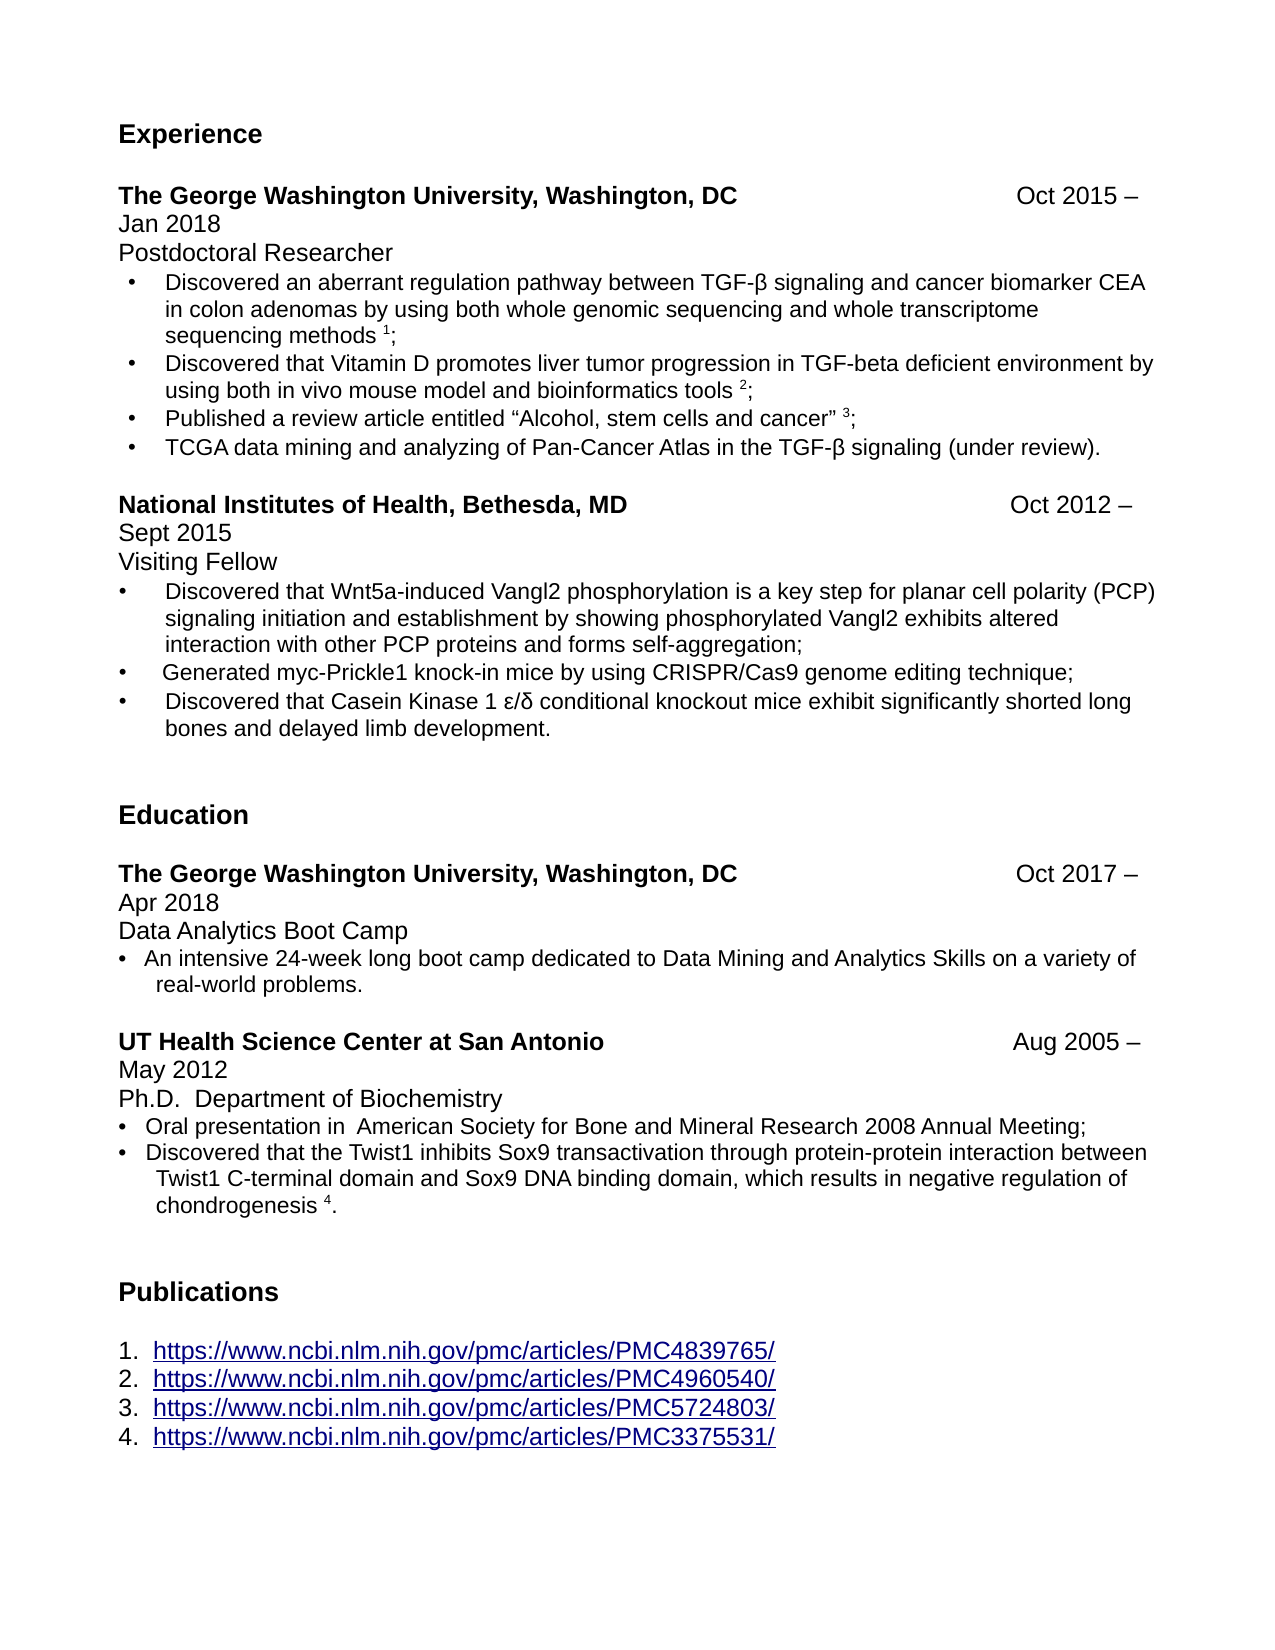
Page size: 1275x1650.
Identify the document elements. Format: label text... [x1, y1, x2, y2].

text The George Washington University, Washington, DC Oct 2017 – Apr 2018 [118, 859, 1157, 916]
text 2. https://www.ncbi.nlm.nih.gov/pmc/articles/PMC4960540/ [118, 1364, 1157, 1393]
text National Institutes of Health, Bethesda, MD Oct 2012 – Sept 2015 [118, 490, 1157, 547]
text Postdoctoral Researcher [118, 238, 1157, 267]
list Discovered that Casein Kinase 1 ε/δ conditional knockout mice exhibit significantly shorted long bones and delayed limb development. [118, 686, 1157, 741]
text Education [118, 799, 1157, 830]
text • An intensive 24-week long boot camp dedicated to Data Mining and Analytics Skills on a variety of real-world problems. [118, 945, 1157, 998]
text 4. https://www.ncbi.nlm.nih.gov/pmc/articles/PMC3375531/ [118, 1422, 1157, 1451]
text Ph.D. Department of Biochemistry [118, 1084, 1157, 1113]
text 3. https://www.ncbi.nlm.nih.gov/pmc/articles/PMC5724803/ [118, 1393, 1157, 1422]
text UT Health Science Center at San Antonio Aug 2005 – May 2012 [118, 1026, 1157, 1084]
list Generated myc-Prickle1 knock-in mice by using CRISPR/Cas9 genome editing technique; [118, 657, 1157, 686]
list Published a review article entitled “Alcohol, stem cells and cancer” 3; [127, 403, 1157, 432]
text Experience [118, 118, 1157, 149]
text • Oral presentation in American Society for Bone and Mineral Research 2008 Annual Meeting; [118, 1113, 1157, 1139]
list TCGA data mining and analyzing of Pan-Cancer Atlas in the TGF-β signaling (under review). [127, 432, 1157, 461]
text Publications [118, 1276, 1157, 1307]
text Visiting Fellow [118, 547, 1157, 576]
text • Discovered that the Twist1 inhibits Sox9 transactivation through protein-protein interaction between Twist1 C-terminal domain and Sox9 DNA binding domain, which results in negative regulation of chondrogenesis 4. [118, 1139, 1157, 1218]
text Data Analytics Boot Camp [118, 916, 1157, 945]
list Discovered that Wnt5a-induced Vangl2 phosphorylation is a key step for planar cell polarity (PCP) signaling initiation and establishment by showing phosphorylated Vangl2 exhibits altered interaction with other PCP proteins and forms self-aggregation; [118, 576, 1157, 657]
text The George Washington University, Washington, DC Oct 2015 – Jan 2018 [118, 181, 1157, 238]
list Discovered that Vitamin D promotes liver tumor progression in TGF-beta deficient environment by using both in vivo mouse model and bioinformatics tools 2; [127, 348, 1157, 403]
text 1. https://www.ncbi.nlm.nih.gov/pmc/articles/PMC4839765/ [118, 1336, 1157, 1364]
list Discovered an aberrant regulation pathway between TGF-β signaling and cancer biomarker CEA in colon adenomas by using both whole genomic sequencing and whole transcriptome sequencing methods 1; [127, 267, 1157, 348]
